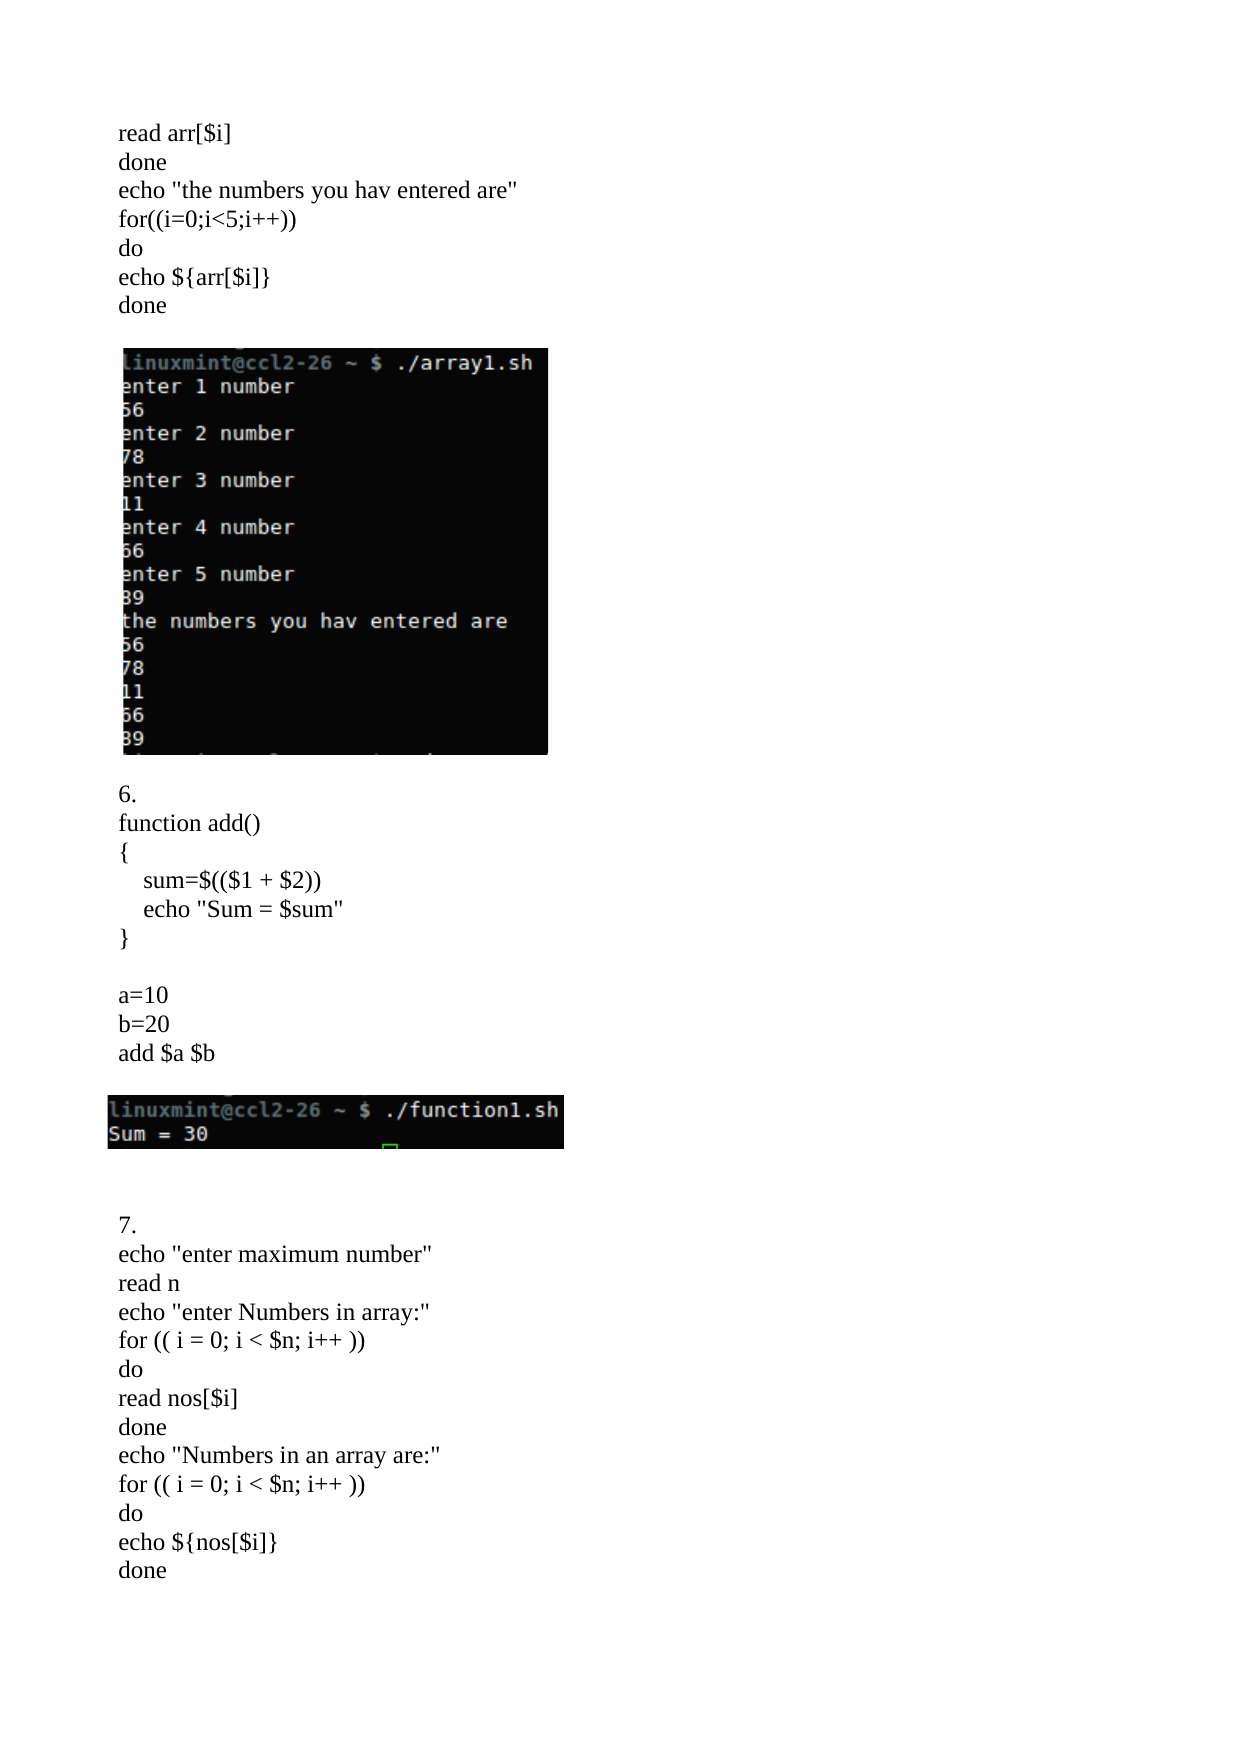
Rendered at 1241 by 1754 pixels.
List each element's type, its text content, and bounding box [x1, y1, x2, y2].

text 6. [118, 779, 1122, 808]
text done [118, 1412, 1122, 1441]
picture [123, 348, 549, 755]
text a=10 [118, 981, 1122, 1009]
text do [118, 1498, 1122, 1527]
text 7. [118, 1211, 1122, 1239]
text for((i=0;i<5;i++)) [118, 204, 1122, 233]
text sum=$(($1 + $2)) [118, 866, 1122, 894]
text echo "enter maximum number" [118, 1239, 1122, 1268]
text do [118, 1354, 1122, 1383]
text read arr[$i] [118, 118, 1122, 147]
text read nos[$i] [118, 1383, 1122, 1412]
text done [118, 1556, 1122, 1584]
text done [118, 147, 1122, 176]
text for (( i = 0; i < $n; i++ )) [118, 1469, 1122, 1498]
text done [118, 291, 1122, 319]
text echo "Sum = $sum" [118, 894, 1122, 923]
text add $a $b [118, 1038, 1122, 1067]
text echo "Numbers in an array are:" [118, 1441, 1122, 1469]
text echo "the numbers you hav entered are" [118, 176, 1122, 204]
text echo "enter Numbers in array:" [118, 1297, 1122, 1326]
picture [107, 1095, 564, 1149]
text read n [118, 1268, 1122, 1297]
text { [118, 837, 1122, 866]
text for (( i = 0; i < $n; i++ )) [118, 1326, 1122, 1354]
text function add() [118, 808, 1122, 837]
text } [118, 923, 1122, 952]
text b=20 [118, 1009, 1122, 1038]
text echo ${arr[$i]} [118, 262, 1122, 291]
text echo ${nos[$i]} [118, 1527, 1122, 1556]
text do [118, 233, 1122, 262]
